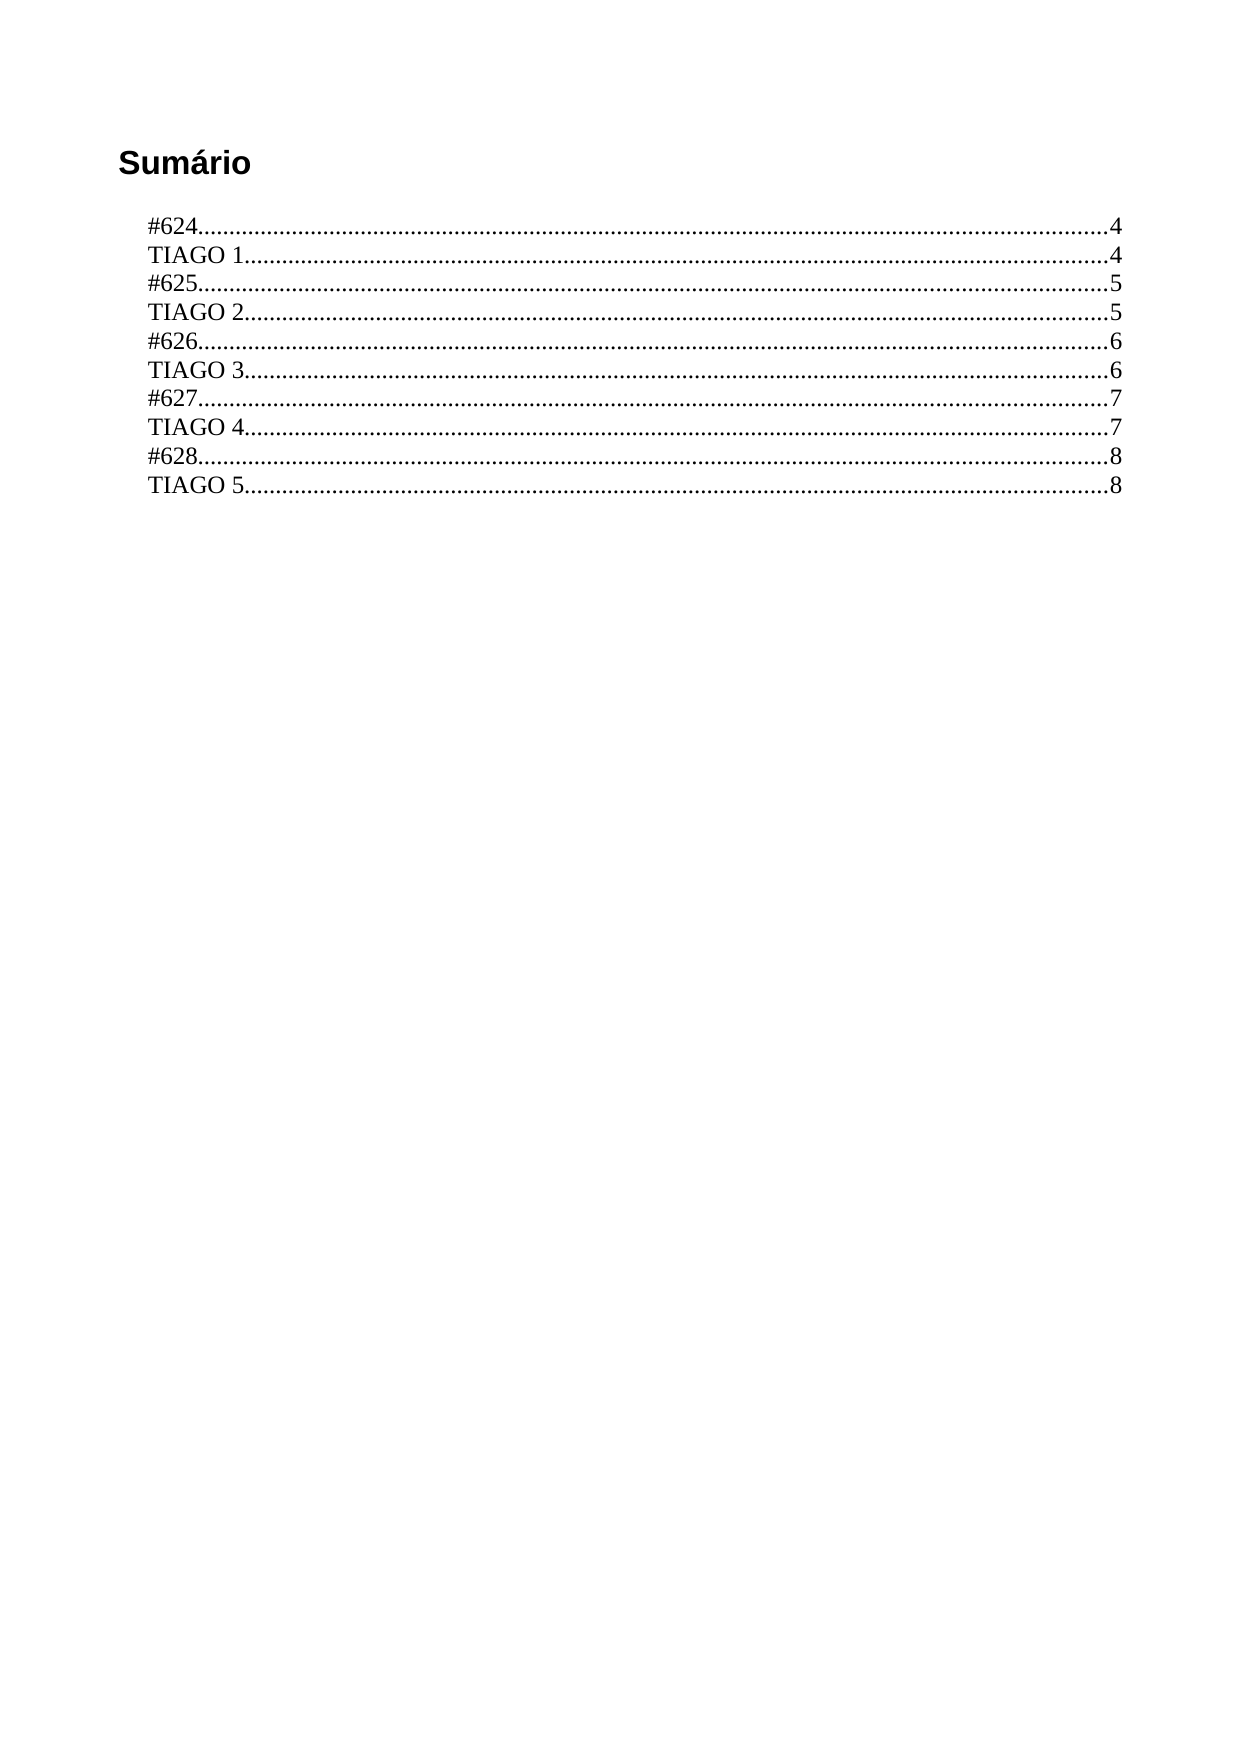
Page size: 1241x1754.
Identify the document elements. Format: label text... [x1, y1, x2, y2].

text #628 8 [148, 441, 1122, 470]
text TIAGO 2 5 [148, 297, 1122, 326]
text TIAGO 1 4 [148, 240, 1122, 268]
subtitle Sumário [118, 143, 1122, 182]
text #627 7 [148, 383, 1122, 412]
text #626 6 [148, 326, 1122, 355]
text #625 5 [148, 268, 1122, 297]
text #624 4 [148, 211, 1122, 240]
text TIAGO 5 8 [148, 470, 1122, 498]
text TIAGO 4 7 [148, 412, 1122, 441]
text TIAGO 3 6 [148, 355, 1122, 383]
